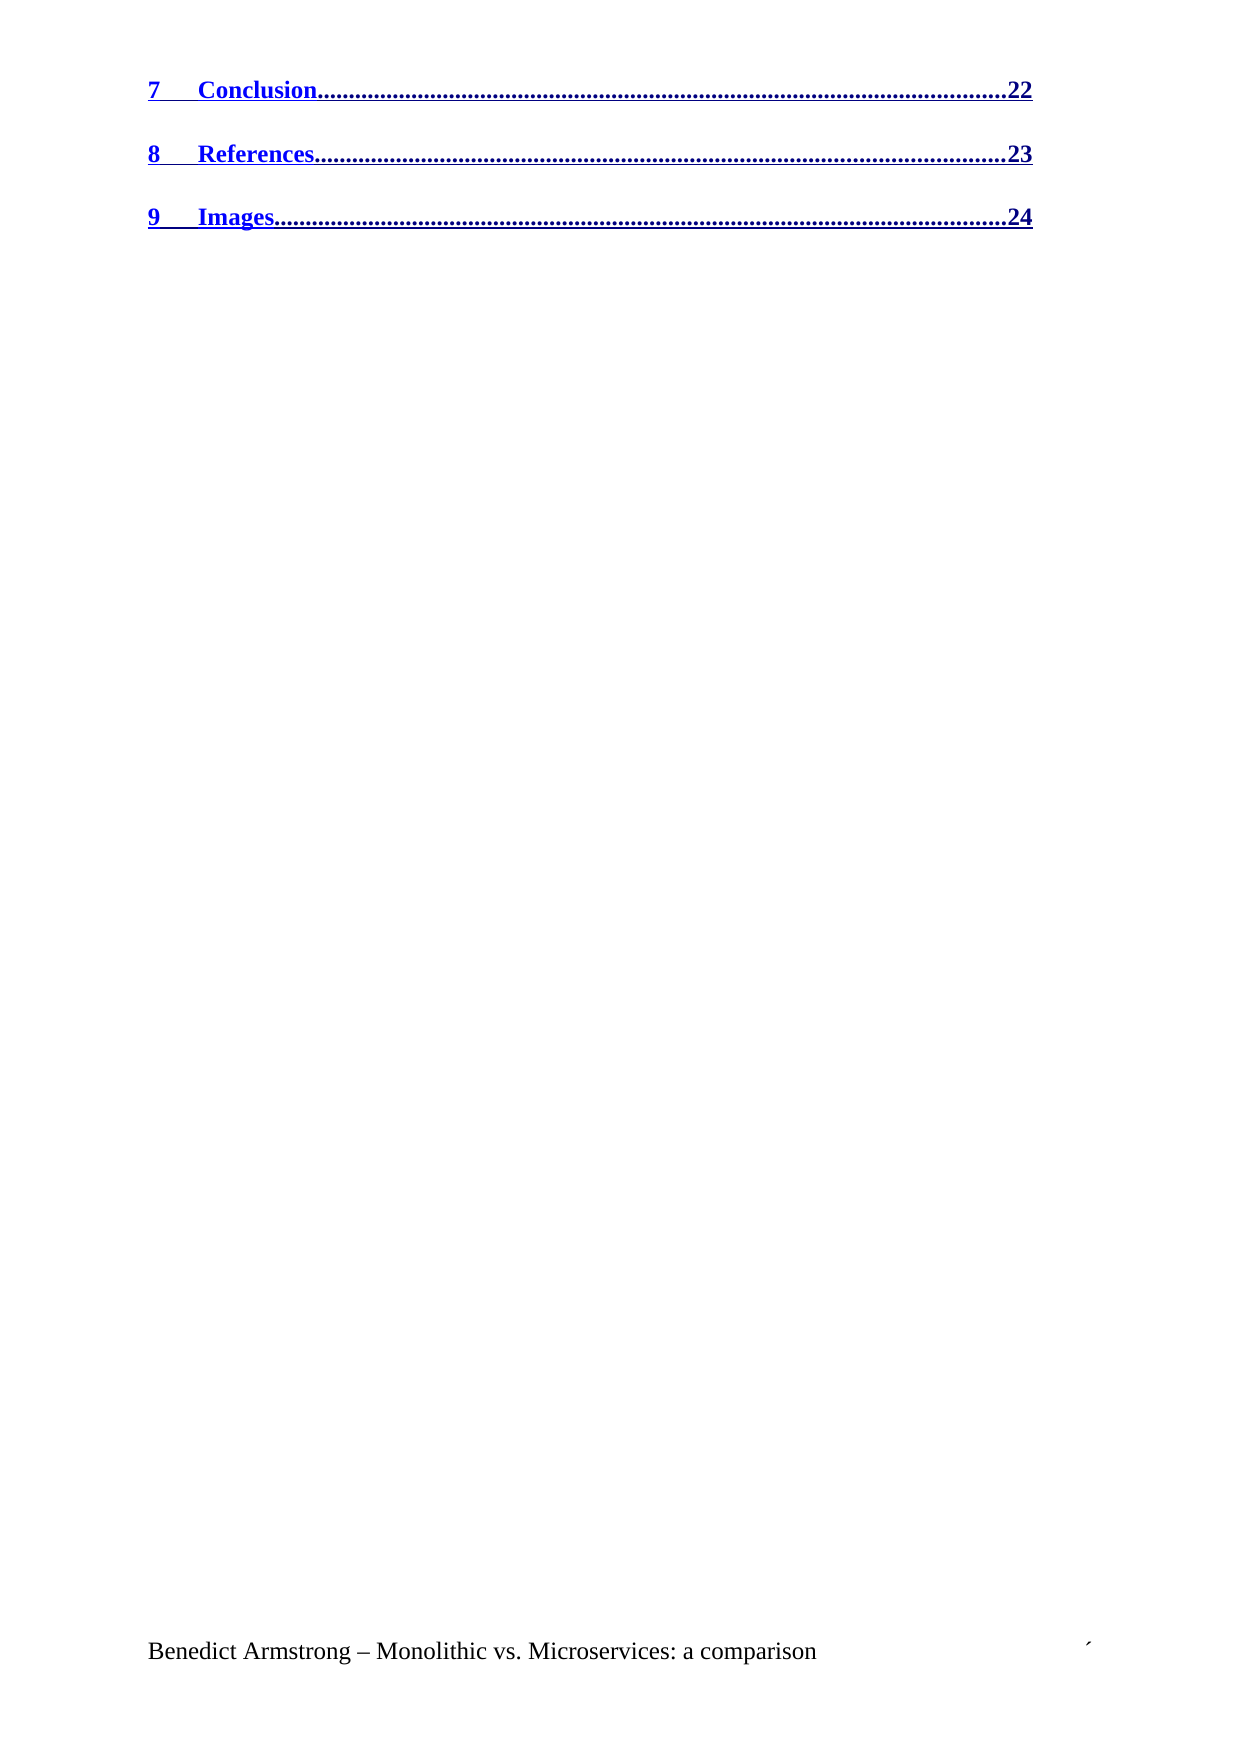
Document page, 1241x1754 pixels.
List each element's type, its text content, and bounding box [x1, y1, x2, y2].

text 9 Images 24 [148, 202, 1092, 232]
text 7 Conclusion 22 [148, 74, 1092, 104]
text 8 References 23 [148, 138, 1092, 168]
